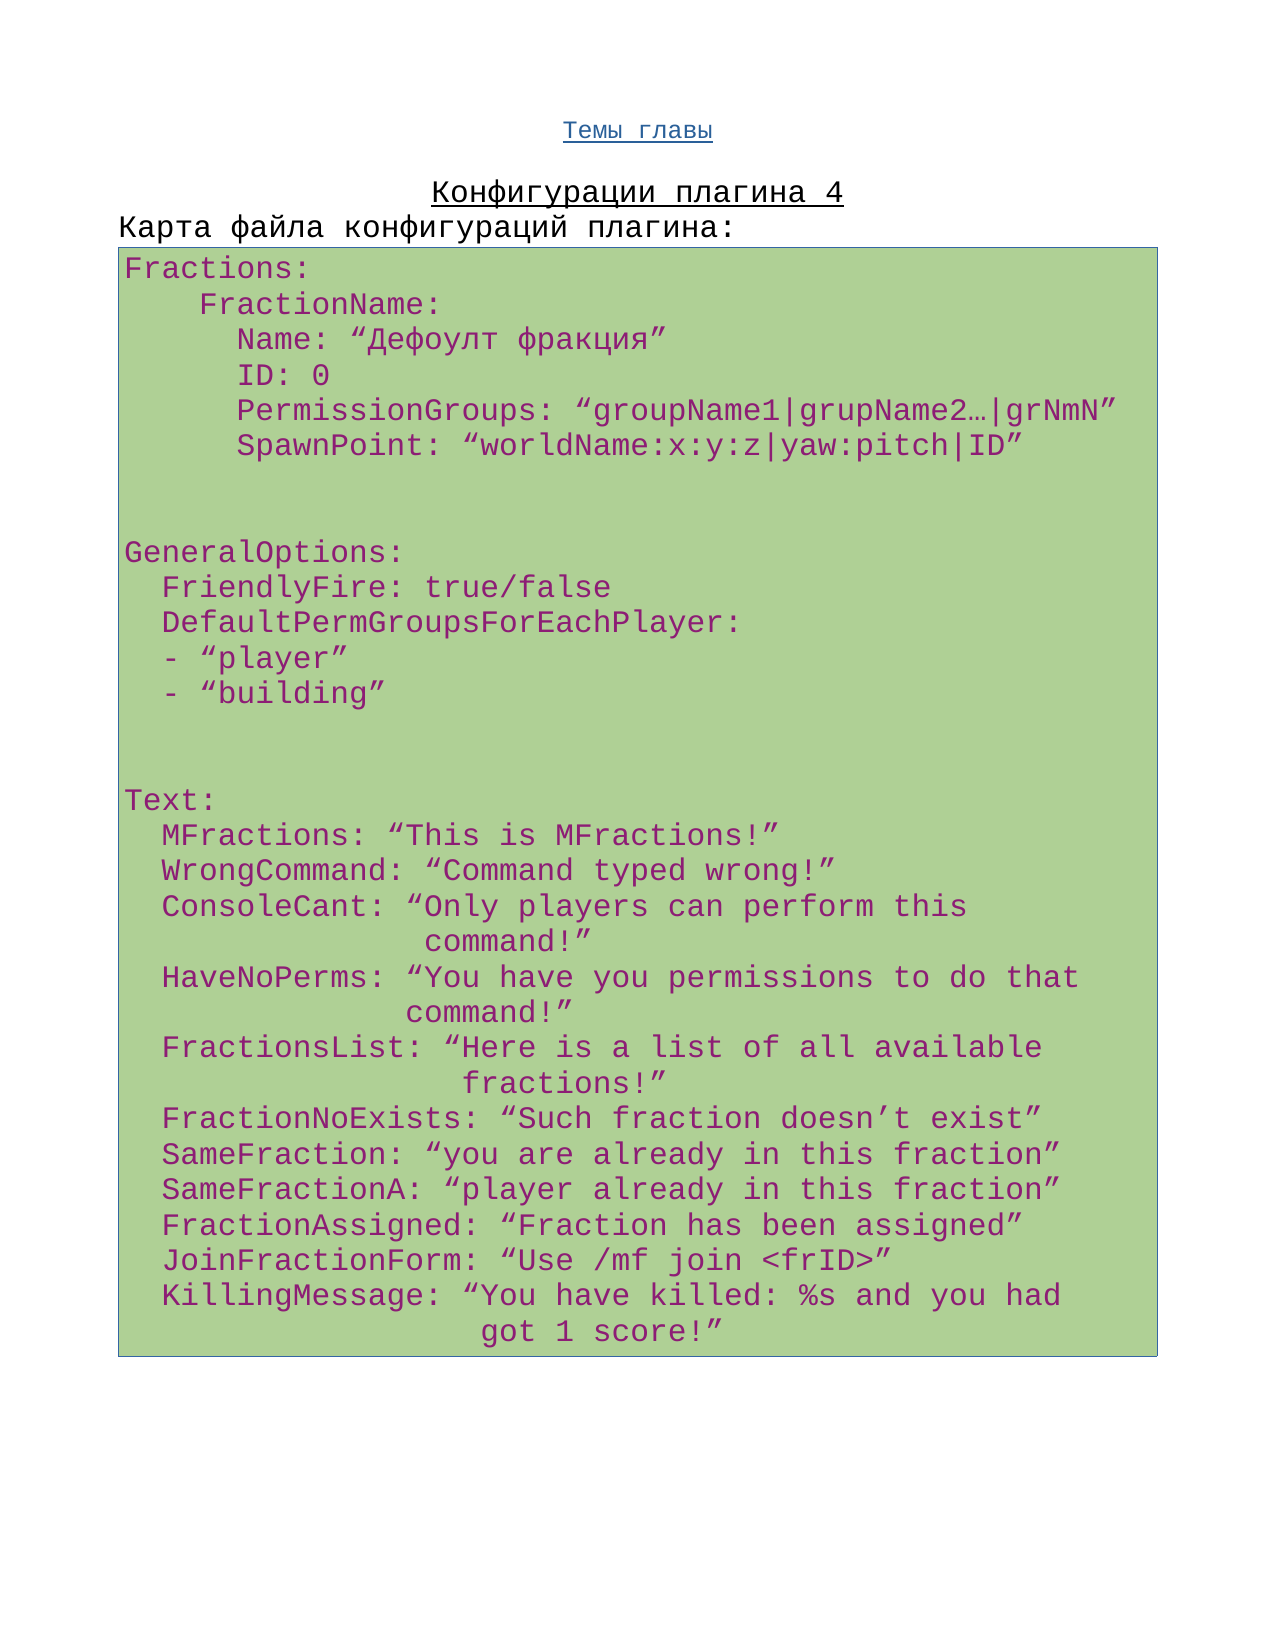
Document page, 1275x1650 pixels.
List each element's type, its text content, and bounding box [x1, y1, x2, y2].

table_header Fractions: FractionName: Name: “Дефоулт фракция” ID: 0 PermissionGroups: “groupName1|grupName2…|grNmN” SpawnPoint: “worldName:x:y:z|yaw:pitch|ID” GeneralOptions: FriendlyFire: true/false DefaultPermGroupsForEachPlayer: - “player” - “building” Text: MFractions: “This is MFractions!” WrongCommand: “Command typed wrong!” ConsoleCant: “Only players can perform this command!” HaveNoPerms: “You have you permissions to do that command!” FractionsList: “Here is a list of all available fractions!” FractionNoExists: “Such fraction doesn’t exist” SameFraction: “you are already in this fraction” SameFractionA: “player already in this fraction” FractionAssigned: “Fraction has been assigned” JoinFractionForm: “Use /mf join <frID>” KillingMessage: “You have killed: %s and you had got 1 score!” [119, 248, 1157, 1356]
text Карта файла конфигураций плагина: [118, 211, 1157, 247]
text Конфигурации плагина 4 [118, 176, 1157, 211]
